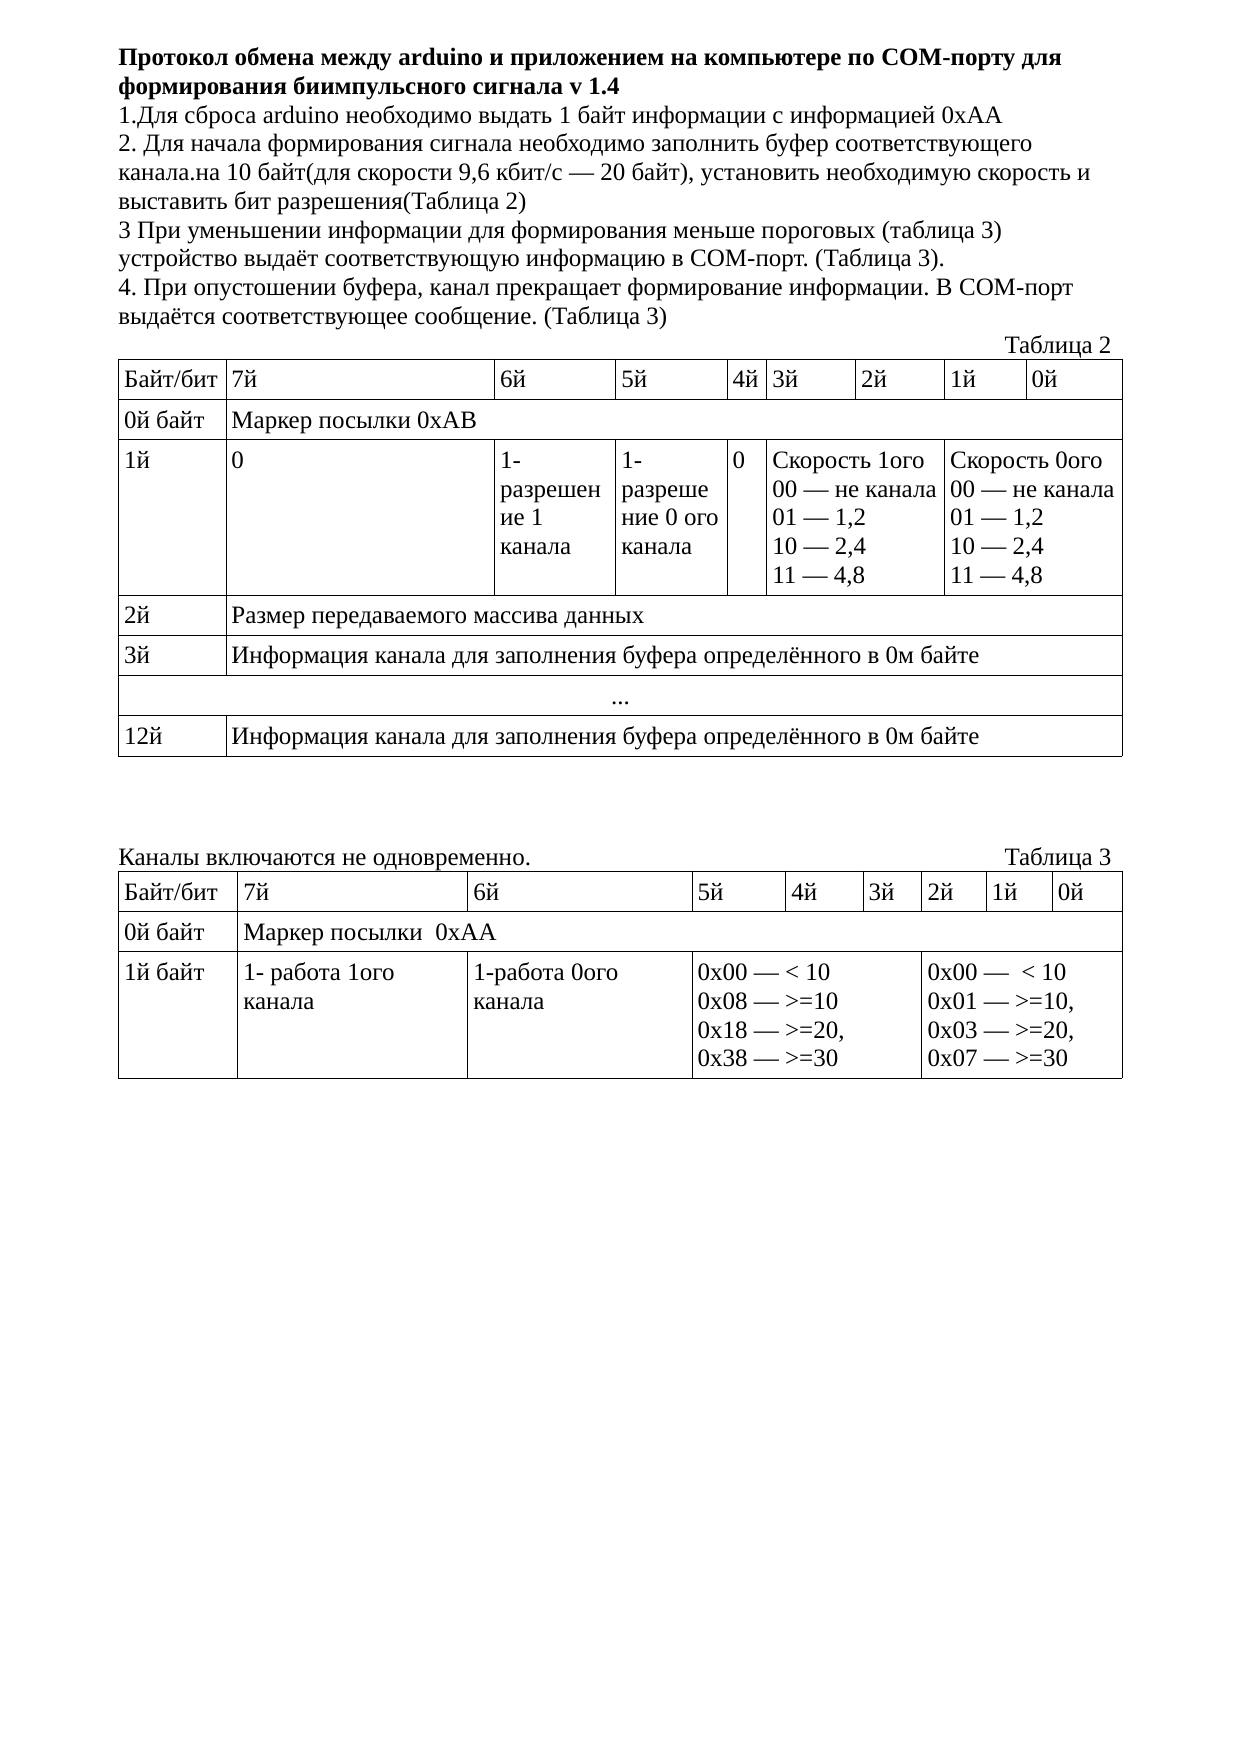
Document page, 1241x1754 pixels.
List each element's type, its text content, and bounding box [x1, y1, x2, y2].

table_cell Скорость 0ого 00 — не канала 01 — 1,2 10 — 2,4 11 — 4,8 [945, 440, 1122, 594]
text Таблица 2 [118, 330, 1122, 358]
table_cell Скорость 1ого 00 — не канала 01 — 1,2 10 — 2,4 11 — 4,8 [767, 440, 944, 594]
table_cell 0й байт [119, 400, 226, 439]
text Каналы включаются не одновременно. Таблица 3 [118, 842, 1122, 871]
table_cell 0й байт [119, 912, 237, 951]
table_cell 0х00 — < 10 0x01 — >=10, 0x03 — >=20, 0x07 — >=30 [922, 952, 1122, 1078]
table_header 2й [856, 360, 944, 399]
text 1.Для сброса arduino необходимо выдать 1 байт информации с информацией 0xАА [118, 100, 1122, 128]
table_header 3й [767, 360, 855, 399]
text 4. При опустошении буфера, канал прекращает формирование информации. В COM-порт выдаётся соответствующее сообщение. (Таблица 3) [118, 272, 1122, 330]
table_header 6й [495, 360, 615, 399]
table_cell Маркер посылки 0хАA [238, 912, 1122, 951]
table_header 7й [238, 872, 467, 911]
table_cell Информация канала для заполнения буфера определённого в 0м байте [227, 716, 1122, 756]
table_cell 2й [119, 596, 226, 635]
table_cell 1-работа 0ого канала [468, 952, 692, 1078]
table_cell 1й байт [119, 952, 237, 1078]
table_cell 0 [227, 440, 494, 594]
table_cell 12й [119, 716, 226, 756]
table_header 2й [922, 872, 986, 911]
table_cell 0х00 — < 10 0x08 — >=10 0x18 — >=20, 0x38 — >=30 [693, 952, 921, 1078]
text 2. Для начала формирования сигнала необходимо заполнить буфер соответствующего канала.на 10 байт(для скорости 9,6 кбит/с — 20 байт), установить необходимую скорость и выставить бит разрешения(Таблица 2) [118, 128, 1122, 215]
text Протокол обмена между arduino и приложением на компьютере по COM-порту для формирования биимпульсного сигнала v 1.4 [118, 42, 1122, 100]
table_header Байт/бит [119, 360, 226, 399]
table_header 5й [616, 360, 727, 399]
table_cell 3й [119, 636, 226, 675]
table_cell 1- разрешение 1 канала [495, 440, 615, 594]
table_cell 1й [119, 440, 226, 594]
table_cell 1-разрешение 0 ого канала [616, 440, 727, 594]
table_header 6й [468, 872, 692, 911]
table_header 4й [786, 872, 863, 911]
table_header 0й [1027, 360, 1122, 399]
table_cell Информация канала для заполнения буфера определённого в 0м байте [227, 636, 1122, 675]
table_header 5й [693, 872, 785, 911]
table_cell Маркер посылки 0хАB [227, 400, 1122, 439]
text 3 При уменьшении информации для формирования меньше пороговых (таблица 3) устройство выдаёт соответствующую информацию в COM-порт. (Таблица 3). [118, 215, 1122, 272]
table_header 7й [227, 360, 494, 399]
table_cell 0 [728, 440, 766, 594]
table_header 1й [945, 360, 1026, 399]
table_header 0й [1053, 872, 1122, 911]
table_cell 1- работа 1ого канала [238, 952, 467, 1078]
table_cell Размер передаваемого массива данных [227, 596, 1122, 635]
table_cell ... [119, 676, 1122, 715]
table_header 3й [864, 872, 921, 911]
table_header Байт/бит [119, 872, 237, 911]
table_header 4й [728, 360, 766, 399]
table_header 1й [987, 872, 1052, 911]
